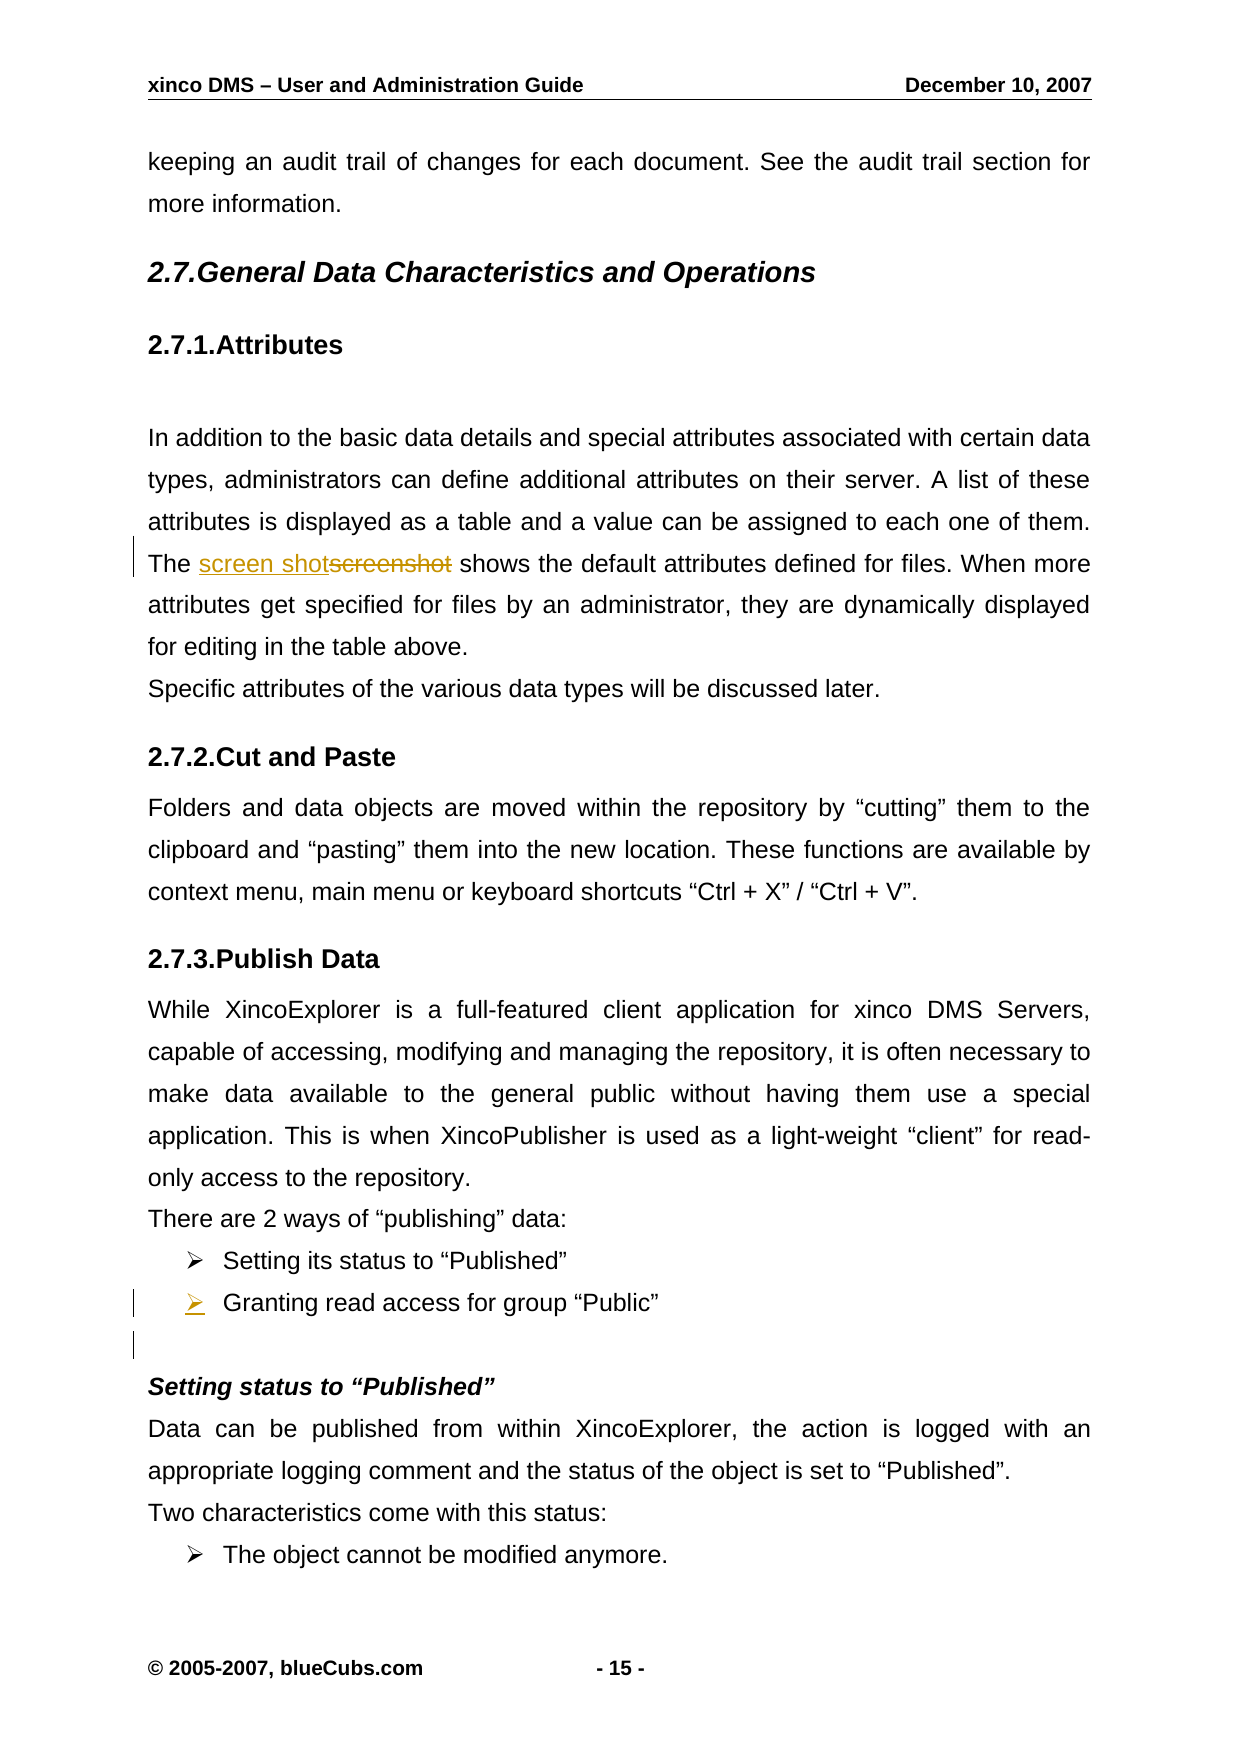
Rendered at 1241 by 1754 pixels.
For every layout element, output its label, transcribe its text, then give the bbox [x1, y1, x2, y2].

text There are 2 ways of “publishing” data: [148, 1205, 1092, 1233]
subtitle Attributes [148, 330, 1092, 361]
subtitle Publish Data [148, 944, 1092, 974]
text Specific attributes of the various data types will be discussed later. [148, 675, 1092, 703]
text In addition to the basic data details and special attributes associated with certain data types, administrators can define additional attributes on their server. A list of these attributes is displayed as a table and a value can be assigned to each one of them. The screen shot shows the default attributes defined for files. When more attributes get specified for files by an administrator, they are dynamically displayed for editing in the table above. [148, 424, 1092, 661]
text While XincoExplorer is a full-featured client application for xinco DMS Servers, capable of accessing, modifying and managing the repository, it is often necessary to make data available to the general public without having them use a special application. This is when XincoPublisher is used as a light-weight “client” for read-only access to the repository. [148, 996, 1092, 1191]
list Granting read access for group “Public” [185, 1289, 1092, 1317]
text Two characteristics come with this status: [148, 1499, 1092, 1527]
list Setting its status to “Published” [185, 1247, 1092, 1275]
text keeping an audit trail of changes for each document. See the audit trail section for more information. [148, 148, 1092, 217]
subtitle Cut and Paste [148, 742, 1092, 772]
text Data can be published from within XincoExplorer, the action is logged with an appropriate logging comment and the status of the object is set to “Published”. [148, 1415, 1092, 1485]
list The object cannot be modified anymore. [185, 1541, 1092, 1568]
text Folders and data objects are moved within the repository by “cutting” them to the clipboard and “pasting” them into the new location. These functions are available by context menu, main menu or keyboard shortcuts “Ctrl + X” / “Ctrl + V”. [148, 794, 1092, 905]
text Setting status to “Published” [148, 1373, 1092, 1401]
subtitle General Data Characteristics and Operations [148, 256, 1092, 289]
